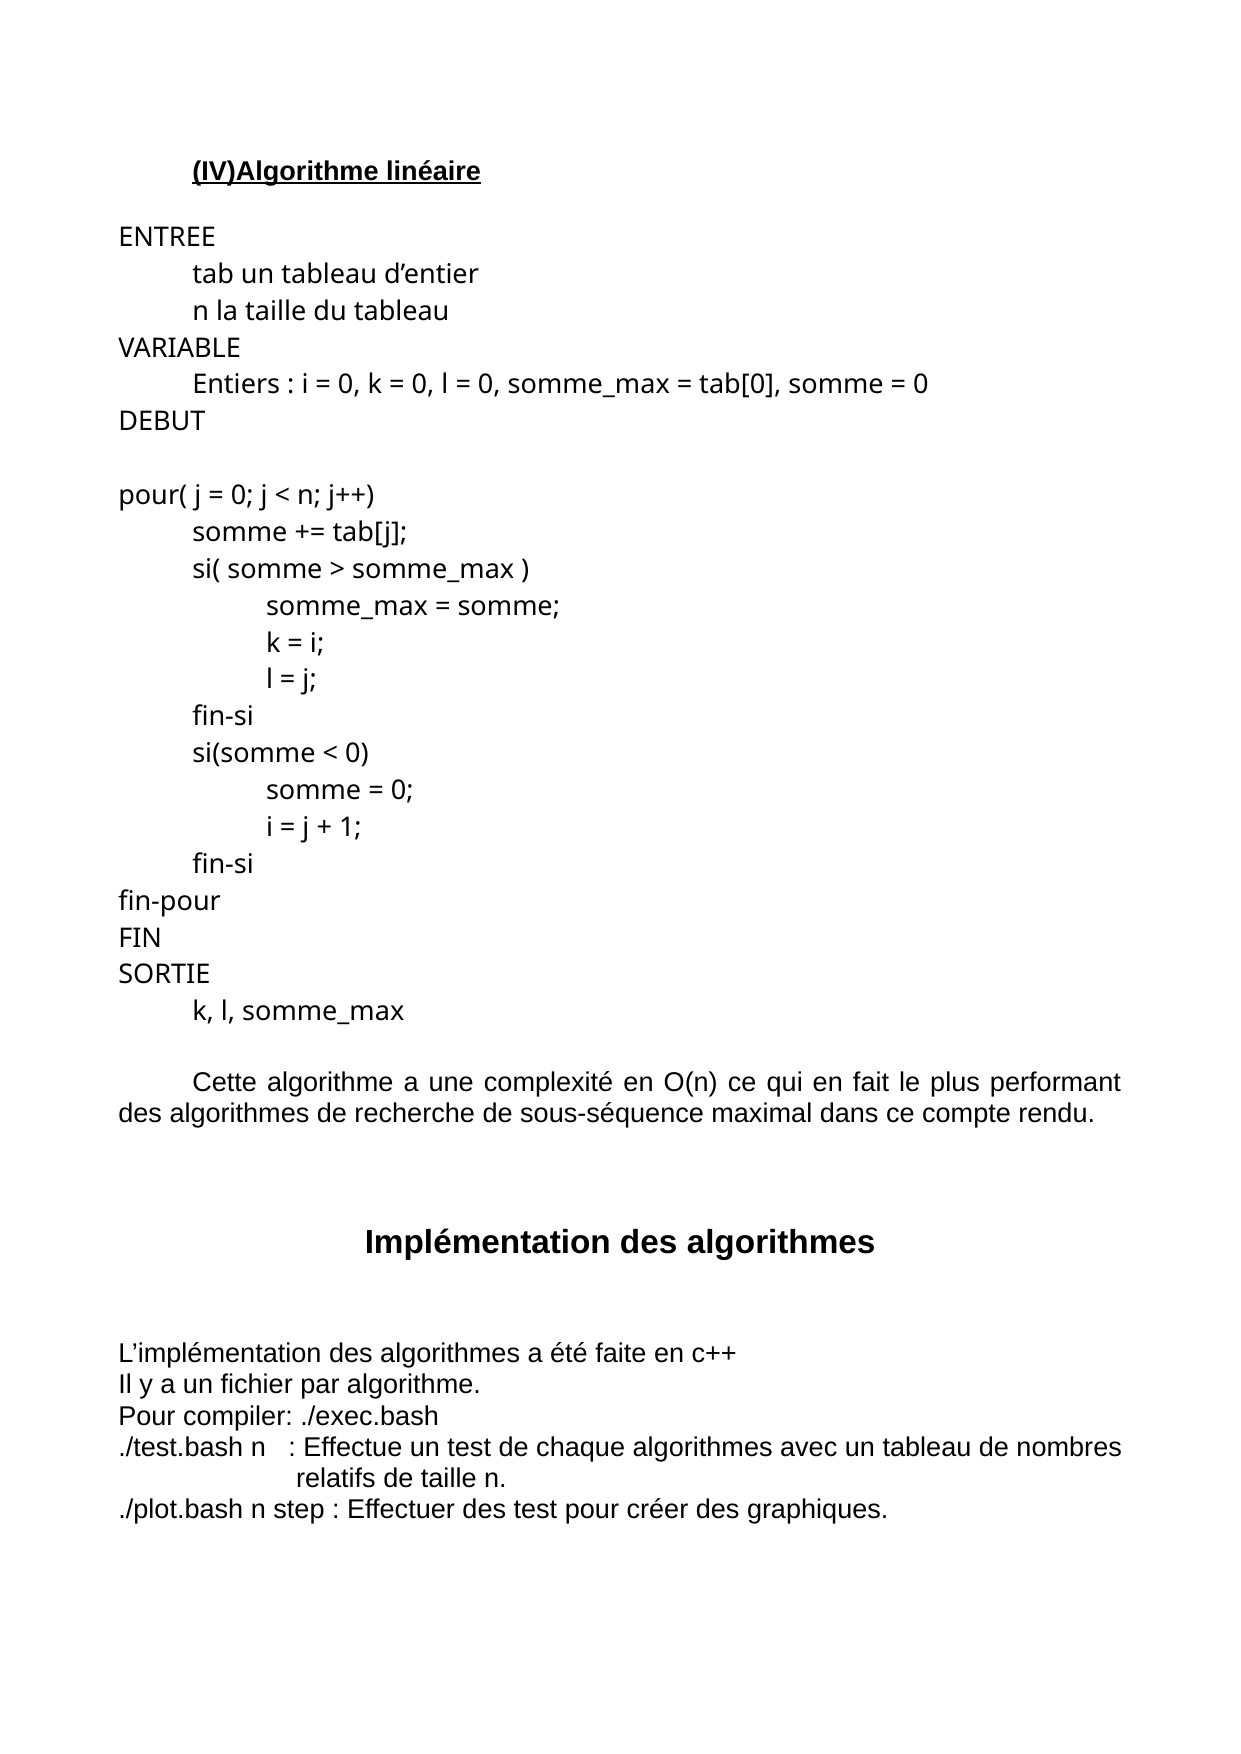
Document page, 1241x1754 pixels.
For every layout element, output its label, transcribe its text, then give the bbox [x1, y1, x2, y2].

text somme = 0; [118, 771, 1122, 807]
text (IV)Algorithme linéaire [118, 155, 1122, 186]
text DEBUT [118, 402, 1122, 439]
text ./test.bash n : Effectue un test de chaque algorithmes avec un tableau de nombres relatifs de taille n. [118, 1431, 1122, 1493]
text n la taille du tableau [118, 291, 1122, 328]
text Pour compiler: ./exec.bash [118, 1400, 1122, 1431]
text SORTIE [118, 955, 1122, 992]
text ENTREE [118, 217, 1122, 254]
text Il y a un fichier par algorithme. [118, 1368, 1122, 1400]
text ./plot.bash n step : Effectuer des test pour créer des graphiques. [118, 1493, 1122, 1525]
text L’implémentation des algorithmes a été faite en c++ [118, 1337, 1122, 1368]
text somme += tab[j]; [118, 512, 1122, 549]
text Cette algorithme a une complexité en O(n) ce qui en fait le plus performant des algorithmes de recherche de sous-séquence maximal dans ce compte rendu. [118, 1066, 1122, 1128]
text l = j; [118, 660, 1122, 697]
text VARIABLE [118, 328, 1122, 365]
text Entiers : i = 0, k = 0, l = 0, somme_max = tab[0], somme = 0 [118, 365, 1122, 402]
text fin-pour [118, 881, 1122, 918]
text pour( j = 0; j < n; j++) [118, 476, 1122, 512]
text i = j + 1; [118, 807, 1122, 844]
text si(somme < 0) [118, 734, 1122, 771]
text fin-si [118, 844, 1122, 881]
text tab un tableau d’entier [118, 254, 1122, 291]
text k = i; [118, 623, 1122, 660]
text si( somme > somme_max ) [118, 549, 1122, 586]
text somme_max = somme; [118, 586, 1122, 623]
text FIN [118, 918, 1122, 955]
text k, l, somme_max [118, 992, 1122, 1029]
text Implémentation des algorithmes [118, 1222, 1122, 1260]
text fin-si [118, 697, 1122, 734]
